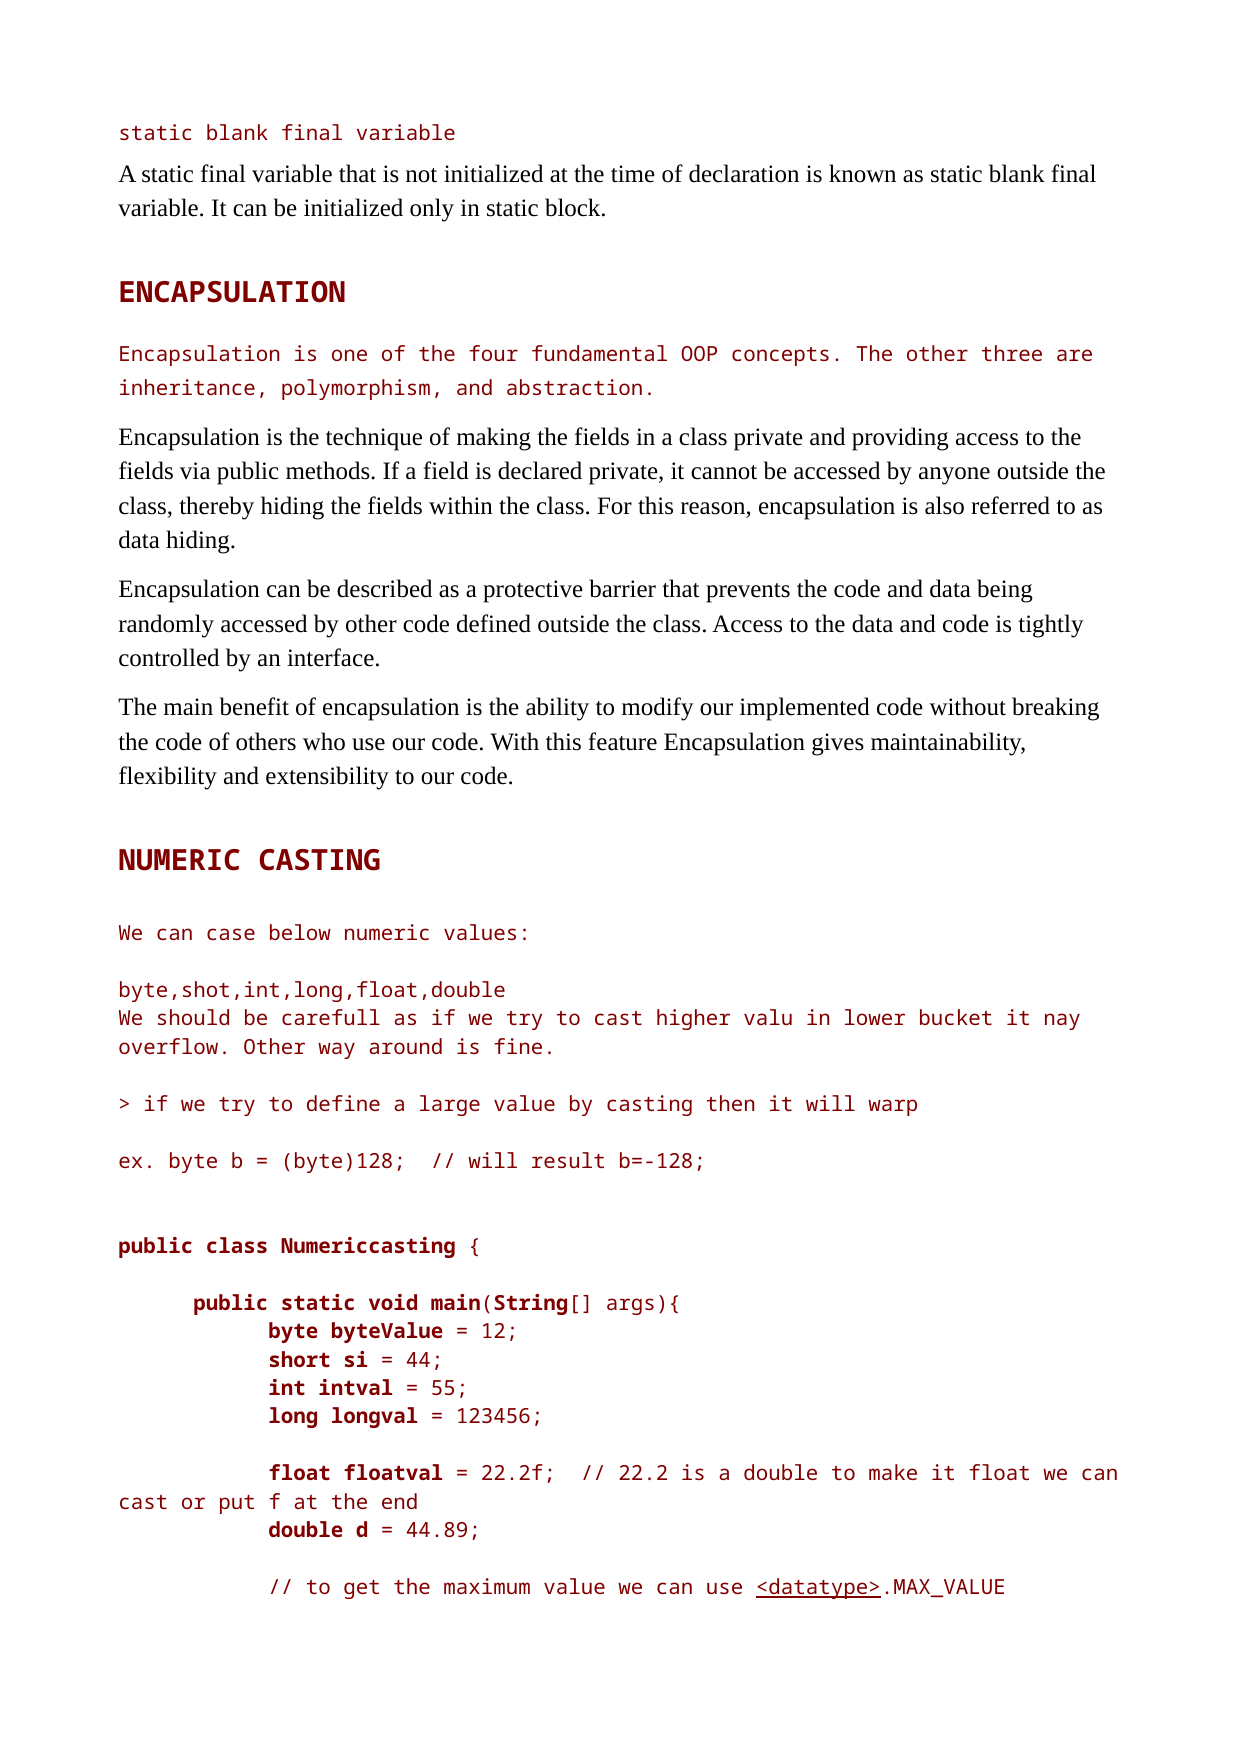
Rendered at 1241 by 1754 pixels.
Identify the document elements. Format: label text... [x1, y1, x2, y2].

text ex. byte b = (byte)128; // will result b=-128; [118, 1146, 1122, 1174]
text Encapsulation is one of the four fundamental OOP concepts. The other three are inheritance, polymorphism, and abstraction. [118, 339, 1122, 402]
subtitle static blank final variable [118, 118, 1122, 147]
text ENCAPSULATION [118, 271, 1122, 311]
text Encapsulation can be described as a protective barrier that prevents the code and data being randomly accessed by other code defined outside the class. Access to the data and code is tightly controlled by an interface. [118, 574, 1122, 672]
text We can case below numeric values: [118, 918, 1122, 947]
text // to get the maximum value we can use <datatype>.MAX_VALUE [118, 1572, 1122, 1601]
text int intval = 55; [118, 1373, 1122, 1402]
text double d = 44.89; [118, 1515, 1122, 1544]
text > if we try to define a large value by casting then it will warp [118, 1089, 1122, 1117]
text A static final variable that is not initialized at the time of declaration is known as static blank final variable. It can be initialized only in static block. [118, 159, 1122, 222]
text byte byteValue = 12; [118, 1316, 1122, 1345]
text byte,shot,int,long,float,double [118, 975, 1122, 1003]
text NUMERIC CASTING [118, 839, 1122, 878]
text short si = 44; [118, 1345, 1122, 1373]
text float floatval = 22.2f; // 22.2 is a double to make it float we can cast or put f at the end [118, 1458, 1122, 1515]
text We should be carefull as if we try to cast higher valu in lower bucket it nay overflow. Other way around is fine. [118, 1003, 1122, 1060]
text public class Numericcasting { [118, 1231, 1122, 1259]
text The main benefit of encapsulation is the ability to modify our implemented code without breaking the code of others who use our code. With this feature Encapsulation gives maintainability, flexibility and extensibility to our code. [118, 692, 1122, 790]
text Encapsulation is the technique of making the fields in a class private and providing access to the fields via public methods. If a field is declared private, it cannot be accessed by anyone outside the class, thereby hiding the fields within the class. For this reason, encapsulation is also referred to as data hiding. [118, 422, 1122, 554]
text long longval = 123456; [118, 1402, 1122, 1430]
text public static void main(String[] args){ [118, 1288, 1122, 1316]
